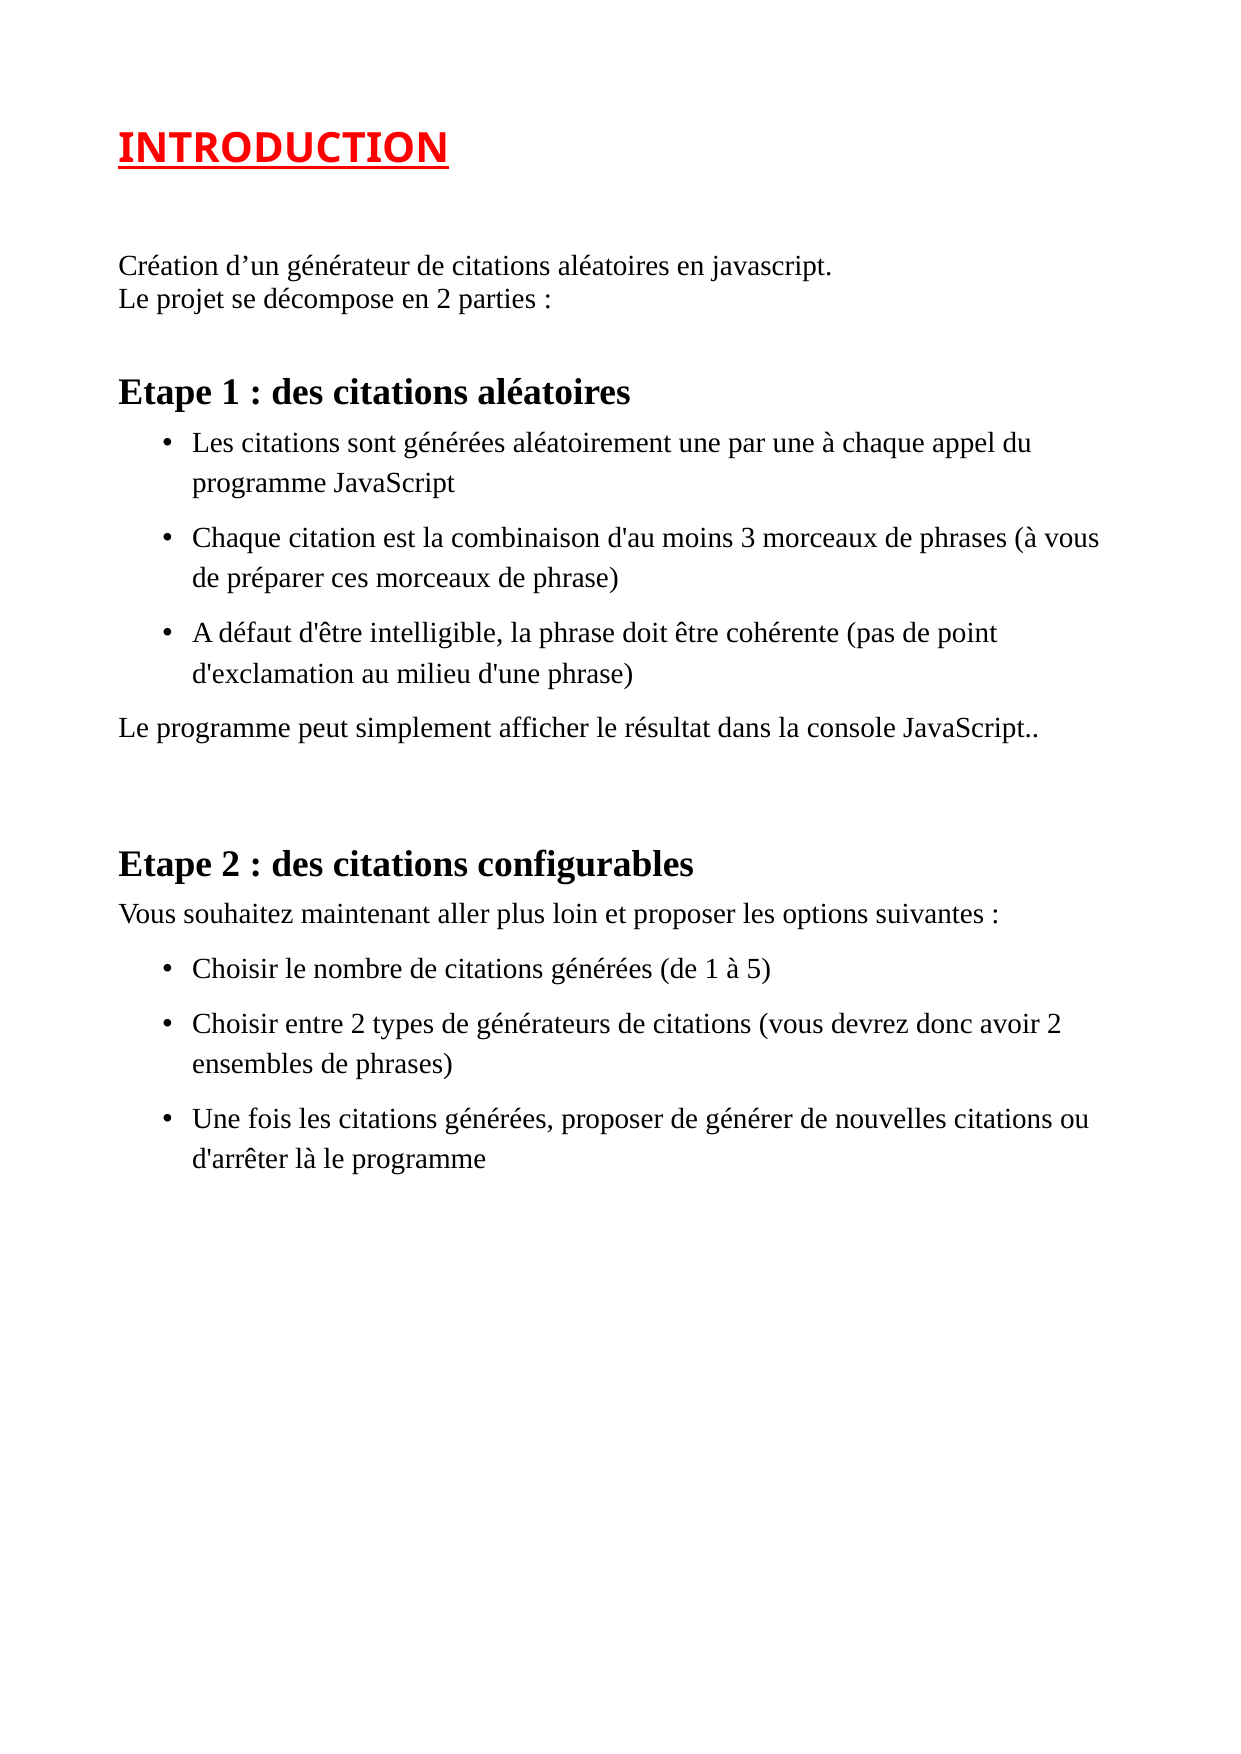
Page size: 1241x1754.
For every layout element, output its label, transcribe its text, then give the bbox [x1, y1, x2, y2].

subtitle Etape 2 : des citations configurables [118, 841, 1122, 884]
text INTRODUCTION [118, 118, 1122, 175]
text Le projet se décompose en 2 parties : [118, 282, 1122, 315]
text Création d’un générateur de citations aléatoires en javascript. [118, 248, 1122, 282]
text Vous souhaitez maintenant aller plus loin et proposer les options suivantes : [118, 897, 1122, 930]
text Le programme peut simplement afficher le résultat dans la console JavaScript.. [118, 711, 1122, 744]
list Choisir le nombre de citations générées (de 1 à 5) [162, 951, 1122, 985]
list Une fois les citations générées, proposer de générer de nouvelles citations ou d'arrêter là le programme [162, 1101, 1122, 1175]
subtitle Etape 1 : des citations aléatoires [118, 369, 1122, 413]
list Les citations sont générées aléatoirement une par une à chaque appel du programme JavaScript [162, 425, 1122, 499]
list Chaque citation est la combinaison d'au moins 3 morceaux de phrases (à vous de préparer ces morceaux de phrase) [162, 520, 1122, 594]
list Choisir entre 2 types de générateurs de citations (vous devrez donc avoir 2 ensembles de phrases) [162, 1006, 1122, 1080]
list A défaut d'être intelligible, la phrase doit être cohérente (pas de point d'exclamation au milieu d'une phrase) [162, 615, 1122, 689]
